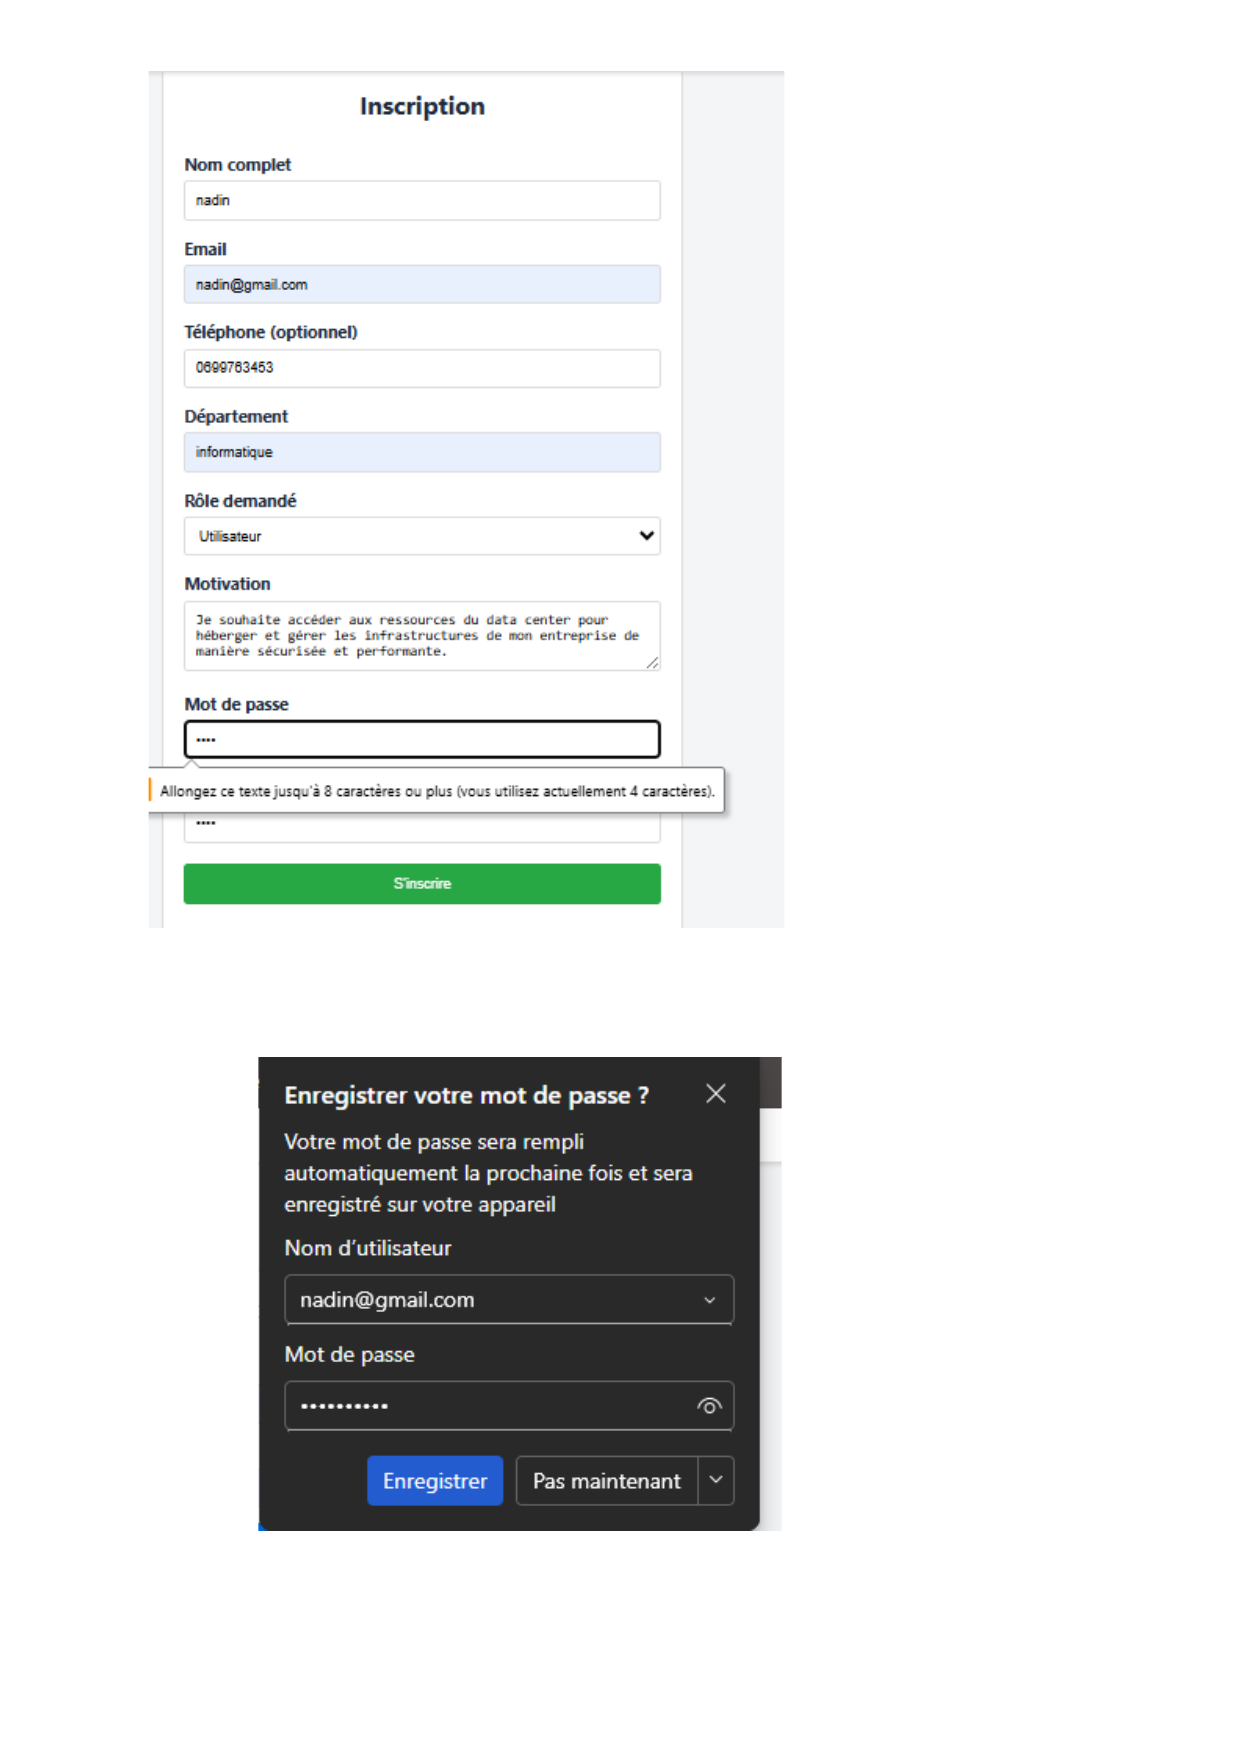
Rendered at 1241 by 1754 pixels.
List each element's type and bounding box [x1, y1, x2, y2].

picture [258, 1057, 782, 1531]
picture [148, 71, 785, 928]
